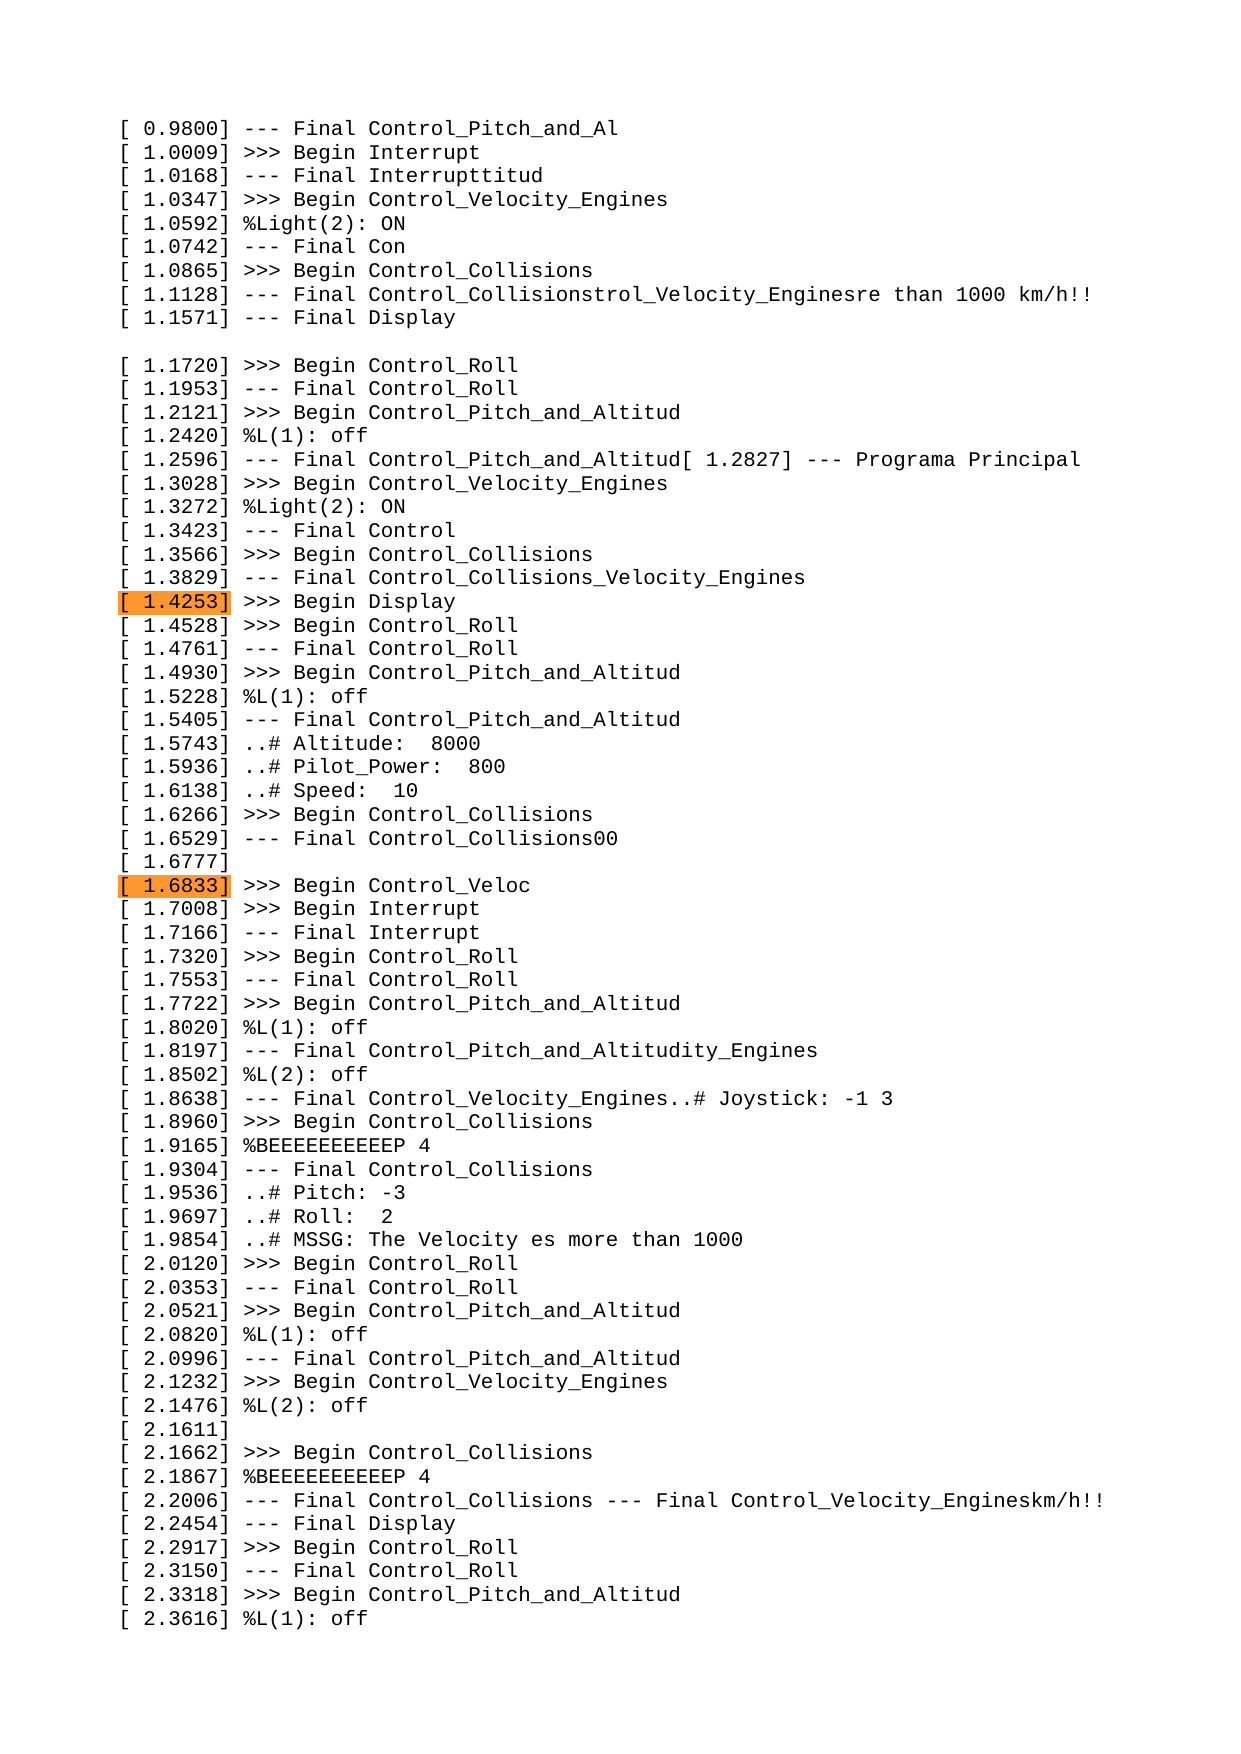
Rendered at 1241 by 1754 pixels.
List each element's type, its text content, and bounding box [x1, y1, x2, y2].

text [ 2.2454] --- Final Display [118, 1513, 1122, 1537]
text [ 2.3150] --- Final Control_Roll [118, 1561, 1122, 1584]
text [ 1.9697] ..# Roll: 2 [118, 1206, 1122, 1229]
text [ 1.7166] --- Final Interrupt [118, 922, 1122, 946]
text [ 1.4253] >>> Begin Display [118, 591, 1122, 615]
text [ 2.1232] >>> Begin Control_Velocity_Engines [118, 1371, 1122, 1395]
text [ 1.3272] %Light(2): ON [118, 496, 1122, 520]
text [ 1.3566] >>> Begin Control_Collisions [118, 544, 1122, 567]
text [ 1.4528] >>> Begin Control_Roll [118, 615, 1122, 638]
text [ 1.8020] %L(1): off [118, 1017, 1122, 1040]
text [ 2.0996] --- Final Control_Pitch_and_Altitud [118, 1348, 1122, 1371]
text [ 2.1611] [118, 1419, 1122, 1442]
text [ 1.8502] %L(2): off [118, 1064, 1122, 1088]
text [ 2.0820] %L(1): off [118, 1324, 1122, 1348]
text [ 1.6833] >>> Begin Control_Veloc [118, 875, 1122, 898]
text [ 2.1867] %BEEEEEEEEEEP 4 [118, 1466, 1122, 1489]
text [ 1.1953] --- Final Control_Roll [118, 378, 1122, 402]
text [ 2.2006] --- Final Control_Collisions --- Final Control_Velocity_Engineskm/h!! [118, 1489, 1122, 1513]
text [ 1.0592] %Light(2): ON [118, 213, 1122, 236]
text [ 1.7008] >>> Begin Interrupt [118, 898, 1122, 922]
text [ 1.1720] >>> Begin Control_Roll [118, 354, 1122, 378]
text [ 0.9800] --- Final Control_Pitch_and_Al [118, 118, 1122, 142]
text [ 2.3616] %L(1): off [118, 1608, 1122, 1631]
text [ 1.1128] --- Final Control_Collisionstrol_Velocity_Enginesre than 1000 km/h!! [118, 284, 1122, 307]
text [ 1.5228] %L(1): off [118, 686, 1122, 709]
text [ 1.1571] --- Final Display [118, 307, 1122, 331]
text [ 1.7722] >>> Begin Control_Pitch_and_Altitud [118, 993, 1122, 1017]
text [ 1.5936] ..# Pilot_Power: 800 [118, 757, 1122, 780]
text [ 1.3423] --- Final Control [118, 520, 1122, 544]
text [ 1.2121] >>> Begin Control_Pitch_and_Altitud [118, 402, 1122, 426]
text [ 1.7553] --- Final Control_Roll [118, 969, 1122, 993]
text [ 1.7320] >>> Begin Control_Roll [118, 946, 1122, 969]
text [ 1.3028] >>> Begin Control_Velocity_Engines [118, 473, 1122, 496]
text [ 2.1662] >>> Begin Control_Collisions [118, 1442, 1122, 1466]
text [ 2.2917] >>> Begin Control_Roll [118, 1537, 1122, 1561]
text [ 2.0353] --- Final Control_Roll [118, 1277, 1122, 1300]
text [ 1.4761] --- Final Control_Roll [118, 638, 1122, 662]
text [ 1.6529] --- Final Control_Collisions00 [118, 827, 1122, 851]
text [ 1.4930] >>> Begin Control_Pitch_and_Altitud [118, 662, 1122, 686]
text [ 2.1476] %L(2): off [118, 1395, 1122, 1419]
text [ 1.0865] >>> Begin Control_Collisions [118, 260, 1122, 284]
text [ 1.6777] [118, 851, 1122, 875]
text [ 2.0120] >>> Begin Control_Roll [118, 1253, 1122, 1277]
text [ 1.6266] >>> Begin Control_Collisions [118, 804, 1122, 827]
text [ 1.2420] %L(1): off [118, 426, 1122, 449]
text [ 1.9165] %BEEEEEEEEEEP 4 [118, 1135, 1122, 1158]
text [ 1.0168] --- Final Interrupttitud [118, 165, 1122, 189]
text [ 1.5743] ..# Altitude: 8000 [118, 733, 1122, 757]
text [ 1.0347] >>> Begin Control_Velocity_Engines [118, 189, 1122, 213]
text [ 1.9304] --- Final Control_Collisions [118, 1158, 1122, 1182]
text [ 1.6138] ..# Speed: 10 [118, 780, 1122, 804]
text [ 1.3829] --- Final Control_Collisions_Velocity_Engines [118, 567, 1122, 591]
text [ 1.5405] --- Final Control_Pitch_and_Altitud [118, 709, 1122, 733]
text [ 2.3318] >>> Begin Control_Pitch_and_Altitud [118, 1584, 1122, 1608]
text [ 2.0521] >>> Begin Control_Pitch_and_Altitud [118, 1300, 1122, 1324]
text [ 1.8960] >>> Begin Control_Collisions [118, 1111, 1122, 1135]
text [ 1.9536] ..# Pitch: -3 [118, 1182, 1122, 1206]
text [ 1.9854] ..# MSSG: The Velocity es more than 1000 [118, 1229, 1122, 1253]
text [ 1.2596] --- Final Control_Pitch_and_Altitud[ 1.2827] --- Programa Principal [118, 449, 1122, 473]
text [ 1.0742] --- Final Con [118, 236, 1122, 260]
text [ 1.8197] --- Final Control_Pitch_and_Altitudity_Engines [118, 1040, 1122, 1064]
text [ 1.8638] --- Final Control_Velocity_Engines..# Joystick: -1 3 [118, 1088, 1122, 1111]
text [ 1.0009] >>> Begin Interrupt [118, 142, 1122, 165]
